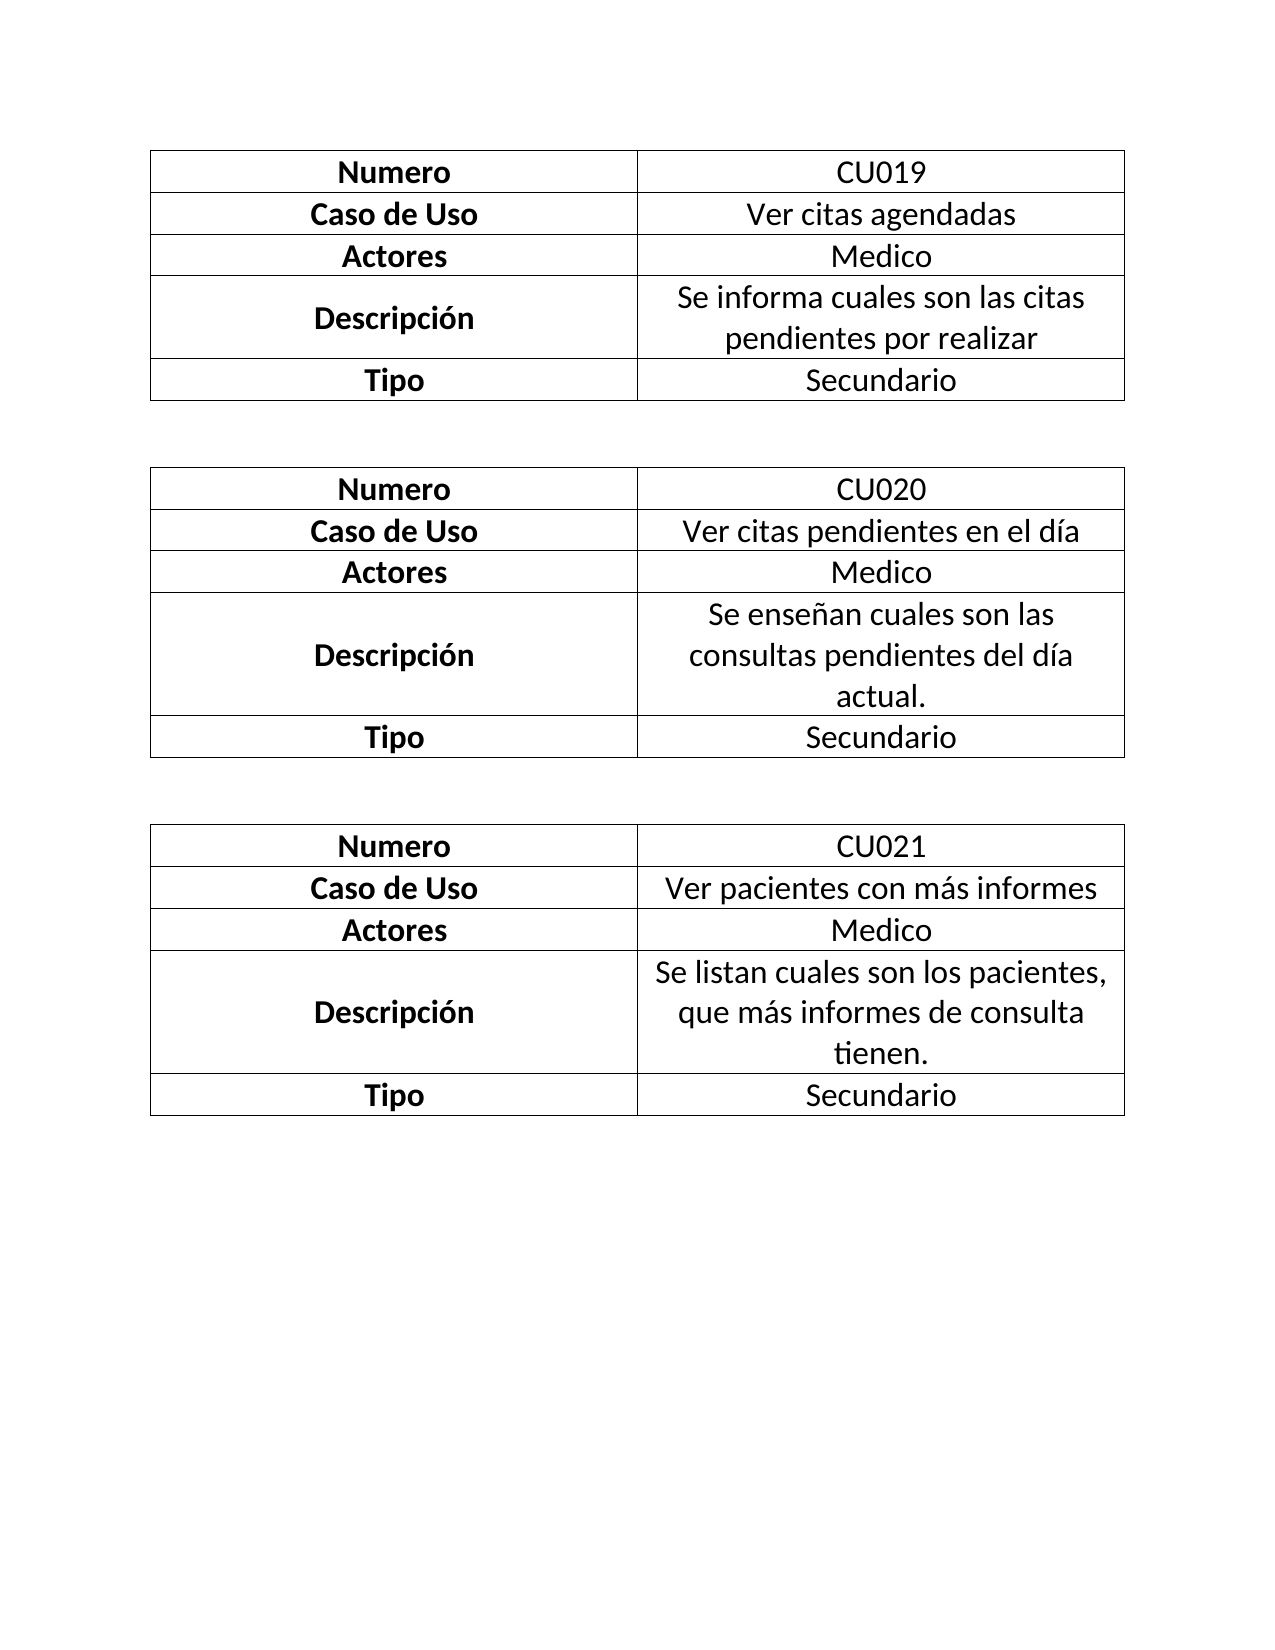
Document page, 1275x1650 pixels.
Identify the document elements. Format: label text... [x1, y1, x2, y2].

table_cell Actores [151, 551, 637, 592]
table_header Numero [151, 825, 637, 866]
table_cell Tipo [151, 716, 637, 757]
table_cell Tipo [151, 1074, 637, 1114]
table_cell Se enseñan cuales son las consultas pendientes del día actual. [638, 593, 1124, 715]
table_header CU019 [638, 151, 1124, 192]
table_cell Descripción [151, 593, 637, 715]
table_cell Caso de Uso [151, 193, 637, 233]
table_cell Medico [638, 909, 1124, 949]
table_header CU021 [638, 825, 1124, 866]
table_cell Ver citas pendientes en el día [638, 510, 1124, 550]
table_cell Secundario [638, 716, 1124, 757]
table_cell Se listan cuales son los pacientes, que más informes de consulta tienen. [638, 951, 1124, 1073]
table_cell Tipo [151, 359, 637, 399]
table_cell Medico [638, 551, 1124, 592]
table_header CU020 [638, 468, 1124, 508]
table_cell Ver citas agendadas [638, 193, 1124, 233]
table_cell Ver pacientes con más informes [638, 867, 1124, 908]
table_cell Descripción [151, 951, 637, 1073]
table_cell Medico [638, 235, 1124, 275]
table_header Numero [151, 151, 637, 192]
table_cell Actores [151, 909, 637, 949]
table_cell Descripción [151, 276, 637, 358]
table_cell Secundario [638, 359, 1124, 399]
table_cell Caso de Uso [151, 510, 637, 550]
table_cell Se informa cuales son las citas pendientes por realizar [638, 276, 1124, 358]
table_cell Secundario [638, 1074, 1124, 1114]
table_cell Actores [151, 235, 637, 275]
table_cell Caso de Uso [151, 867, 637, 908]
table_header Numero [151, 468, 637, 508]
